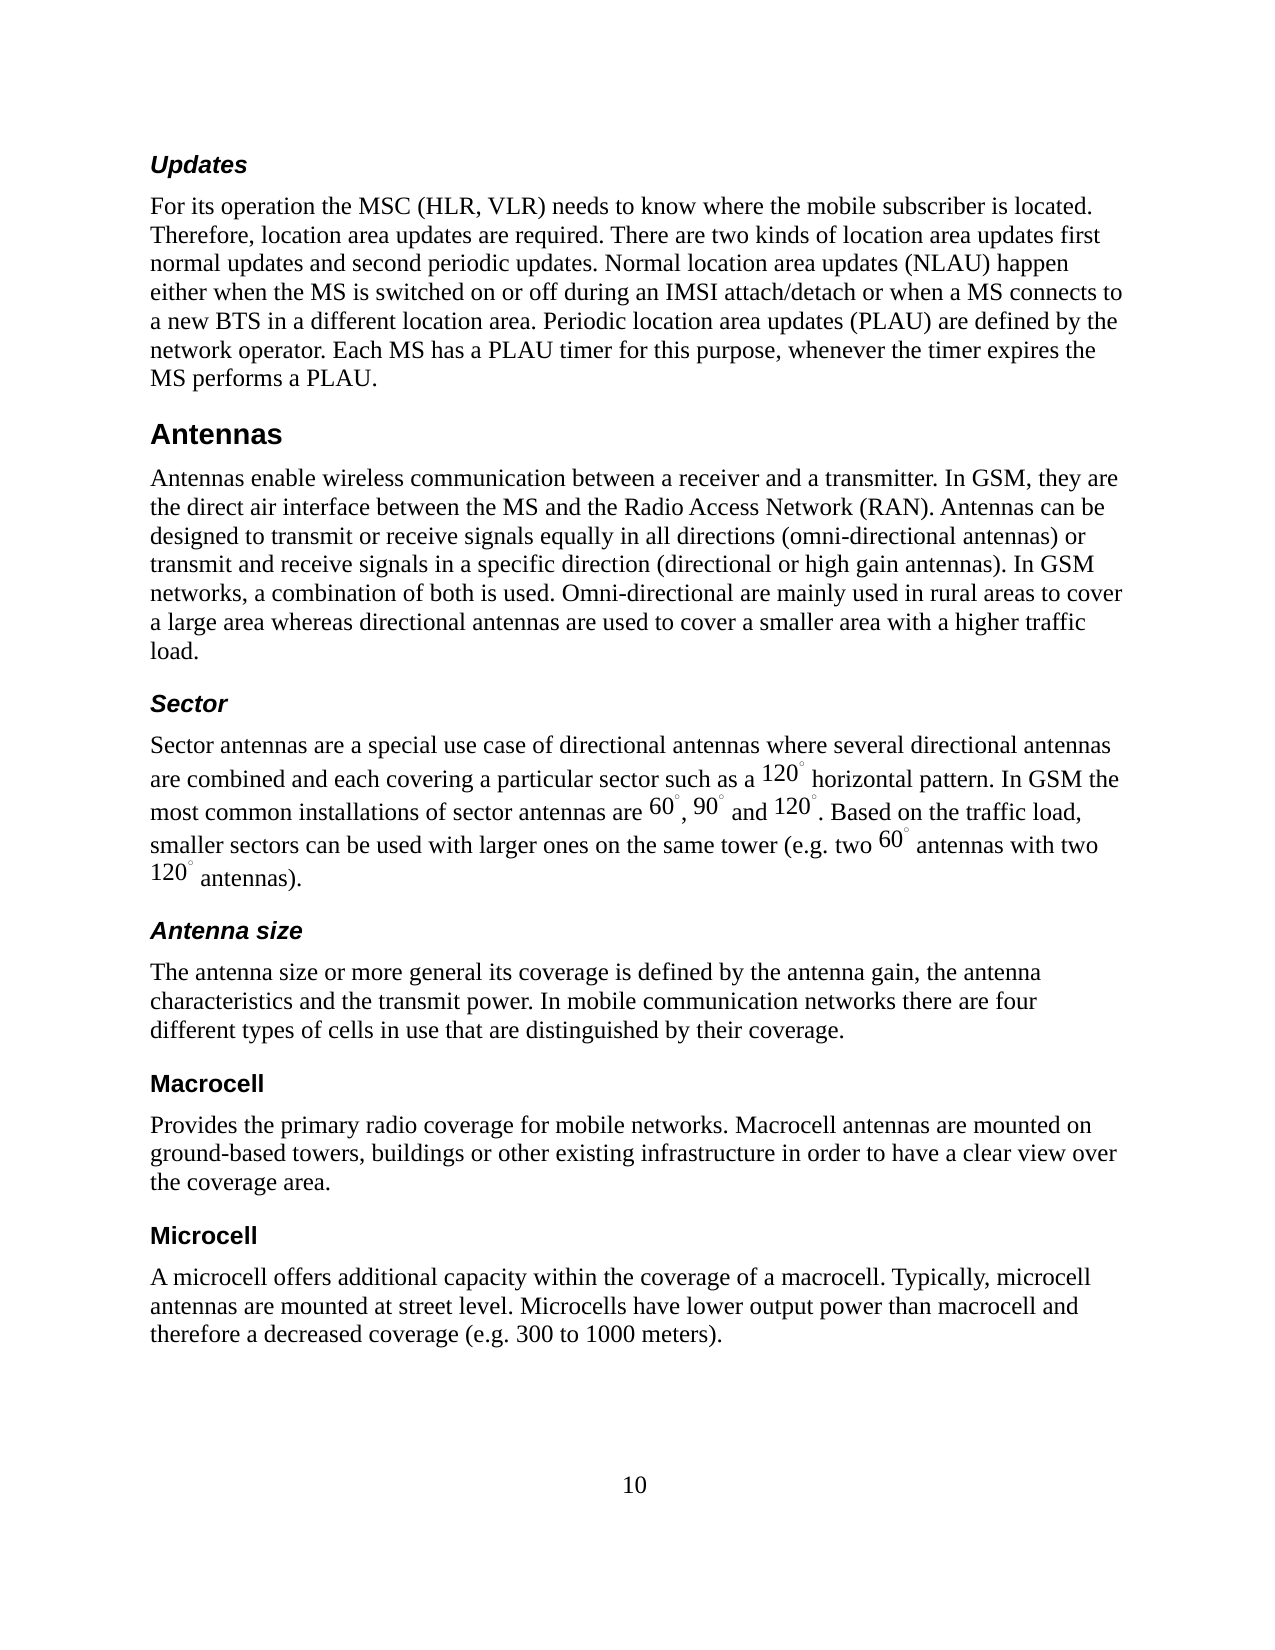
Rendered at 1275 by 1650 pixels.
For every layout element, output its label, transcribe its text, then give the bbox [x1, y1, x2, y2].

subtitle Updates [150, 150, 1125, 178]
text Sector antennas are a special use case of directional antennas where several directional antennas are combined and each covering a particular sector such as a horizontal pattern. In GSM the most common installations of sector antennas are , and . Based on the traffic load, smaller sectors can be used with larger ones on the same tower (e.g. two antennas with two antennas). [150, 731, 1125, 891]
text Antennas enable wireless communication between a receiver and a transmitter. In GSM, they are the direct air interface between the MS and the Radio Access Network (RAN). Antennas can be designed to transmit or receive signals equally in all directions (omni-directional antennas) or transmit and receive signals in a specific direction (directional or high gain antennas). In GSM networks, a combination of both is used. Omni-directional are mainly used in rural areas to cover a large area whereas directional antennas are used to cover a smaller area with a higher traffic load. [150, 463, 1125, 664]
text For its operation the MSC (HLR, VLR) needs to know where the mobile subscriber is located. Therefore, location area updates are required. There are two kinds of location area updates first normal updates and second periodic updates. Normal location area updates (NLAU) happen either when the MS is switched on or off during an IMSI attach/detach or when a MS connects to a new BTS in a different location area. Periodic location area updates (PLAU) are defined by the network operator. Each MS has a PLAU timer for this purpose, whenever the timer expires the MS performs a PLAU. [150, 191, 1125, 392]
text A microcell offers additional capacity within the coverage of a macrocell. Typically, microcell antennas are mounted at street level. Microcells have lower output power than macrocell and therefore a decreased coverage (e.g. 300 to 1000 meters). [150, 1262, 1125, 1348]
subtitle Sector [150, 689, 1125, 718]
subtitle Antenna size [150, 916, 1125, 945]
subtitle Microcell [150, 1221, 1125, 1249]
text Provides the primary radio coverage for mobile networks. Macrocell antennas are mounted on ground-based towers, buildings or other existing infrastructure in order to have a clear view over the coverage area. [150, 1110, 1125, 1196]
text The antenna size or more general its coverage is defined by the antenna gain, the antenna characteristics and the transmit power. In mobile communication networks there are four different types of cells in use that are distinguished by their coverage. [150, 957, 1125, 1044]
subtitle Antennas [150, 417, 1125, 451]
subtitle Macrocell [150, 1069, 1125, 1097]
